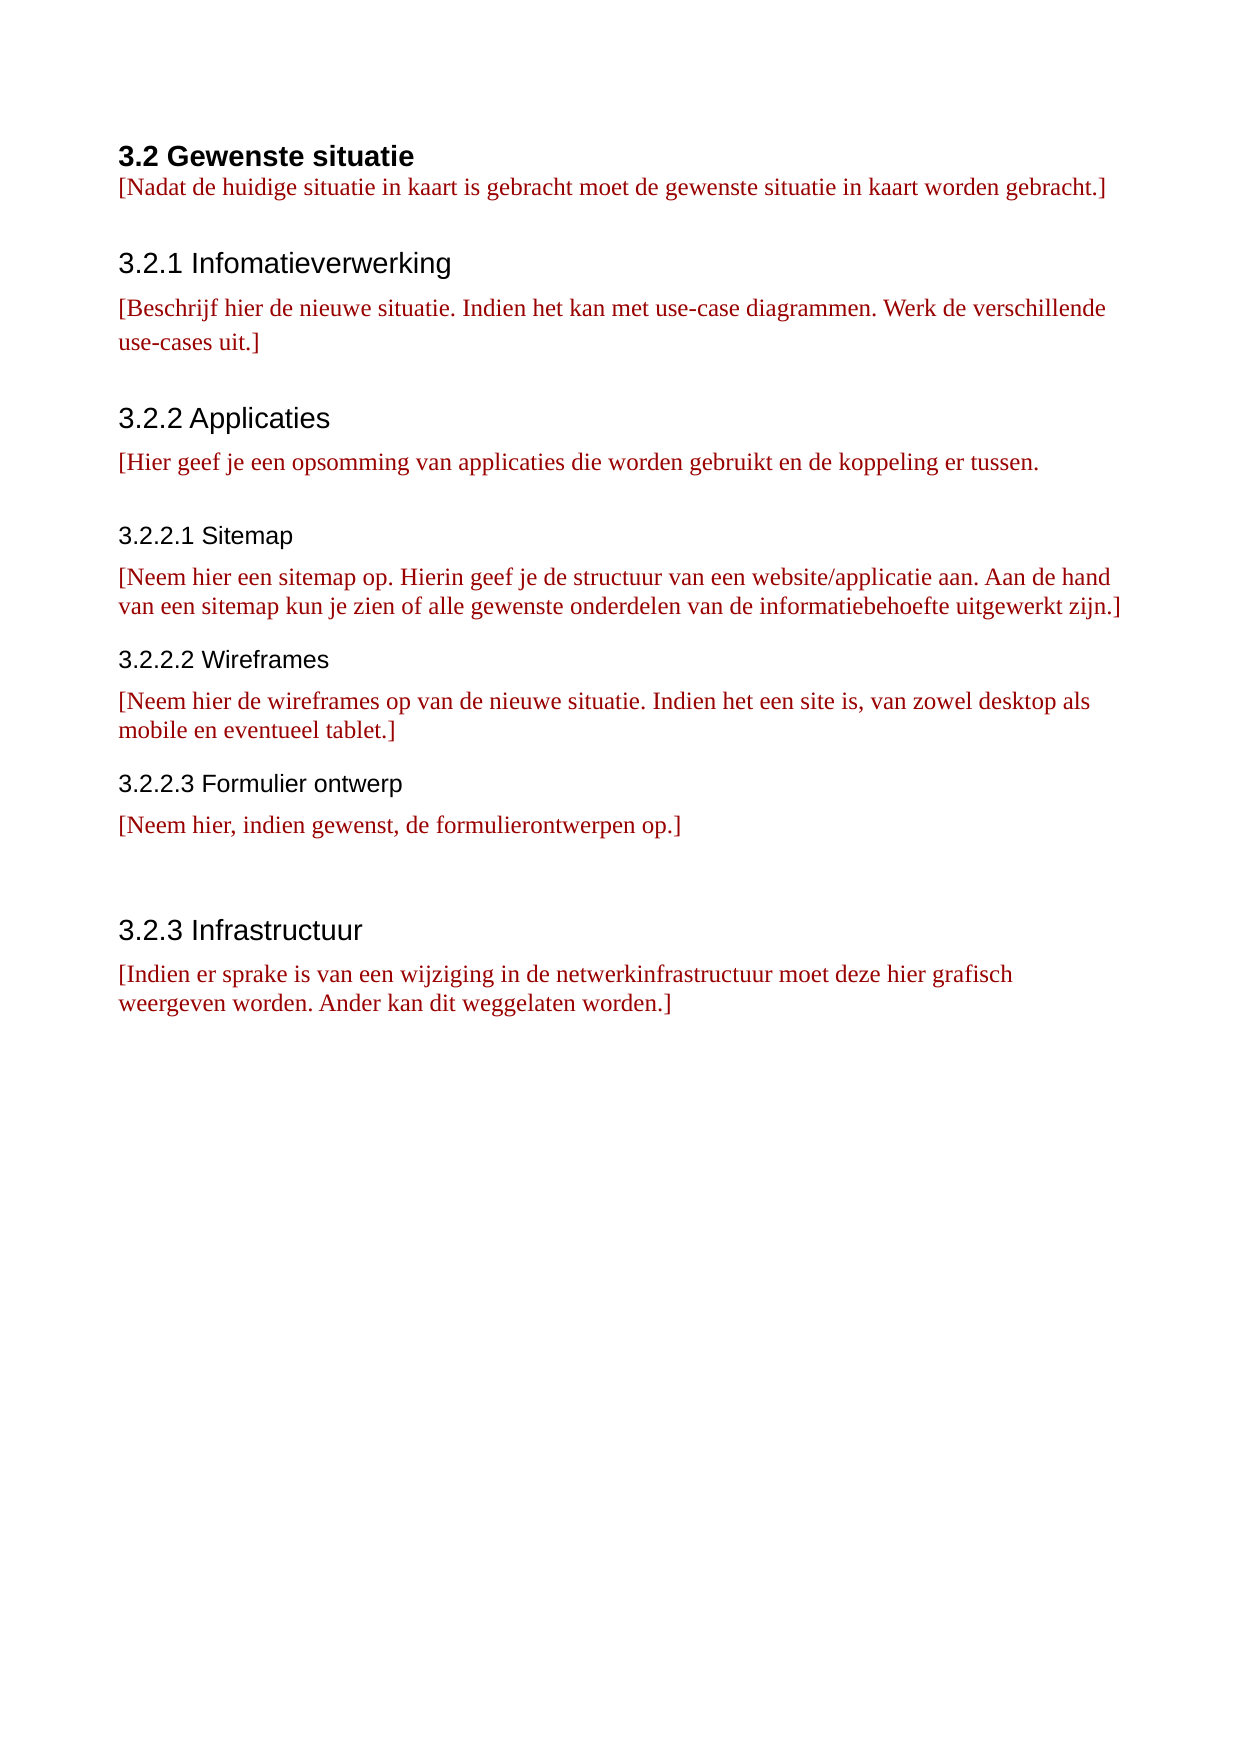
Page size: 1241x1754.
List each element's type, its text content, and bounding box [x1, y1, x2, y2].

text [Nadat de huidige situatie in kaart is gebracht moet de gewenste situatie in kaart worden gebracht.] [118, 172, 1122, 201]
subtitle 3.2.2 Applicaties [118, 401, 1122, 435]
subtitle 3.2.3 Infrastructuur [118, 913, 1122, 946]
subtitle 3.2.2.2 Wireframes [118, 645, 1122, 674]
subtitle 3.2.2.3 Formulier ontwerp [118, 769, 1122, 797]
subtitle 3.2.1 Infomatieverwerking [118, 247, 1122, 280]
text [Neem hier, indien gewenst, de formulierontwerpen op.] [118, 810, 1122, 839]
subtitle 3.2 Gewenste situatie [118, 139, 1122, 172]
text [Hier geef je een opsomming van applicaties die worden gebruikt en de koppeling er tussen. [118, 447, 1122, 476]
text [Neem hier de wireframes op van de nieuwe situatie. Indien het een site is, van zowel desktop als mobile en eventueel tablet.] [118, 686, 1122, 744]
text [Neem hier een sitemap op. Hierin geef je de structuur van een website/applicatie aan. Aan de hand van een sitemap kun je zien of alle gewenste onderdelen van de informatiebehoefte uitgewerkt zijn.] [118, 562, 1122, 620]
text [Indien er sprake is van een wijziging in de netwerkinfrastructuur moet deze hier grafisch weergeven worden. Ander kan dit weggelaten worden.] [118, 959, 1122, 1016]
subtitle 3.2.2.1 Sitemap [118, 521, 1122, 550]
text [Beschrijf hier de nieuwe situatie. Indien het kan met use-case diagrammen. Werk de verschillende use-cases uit.] [118, 293, 1122, 356]
